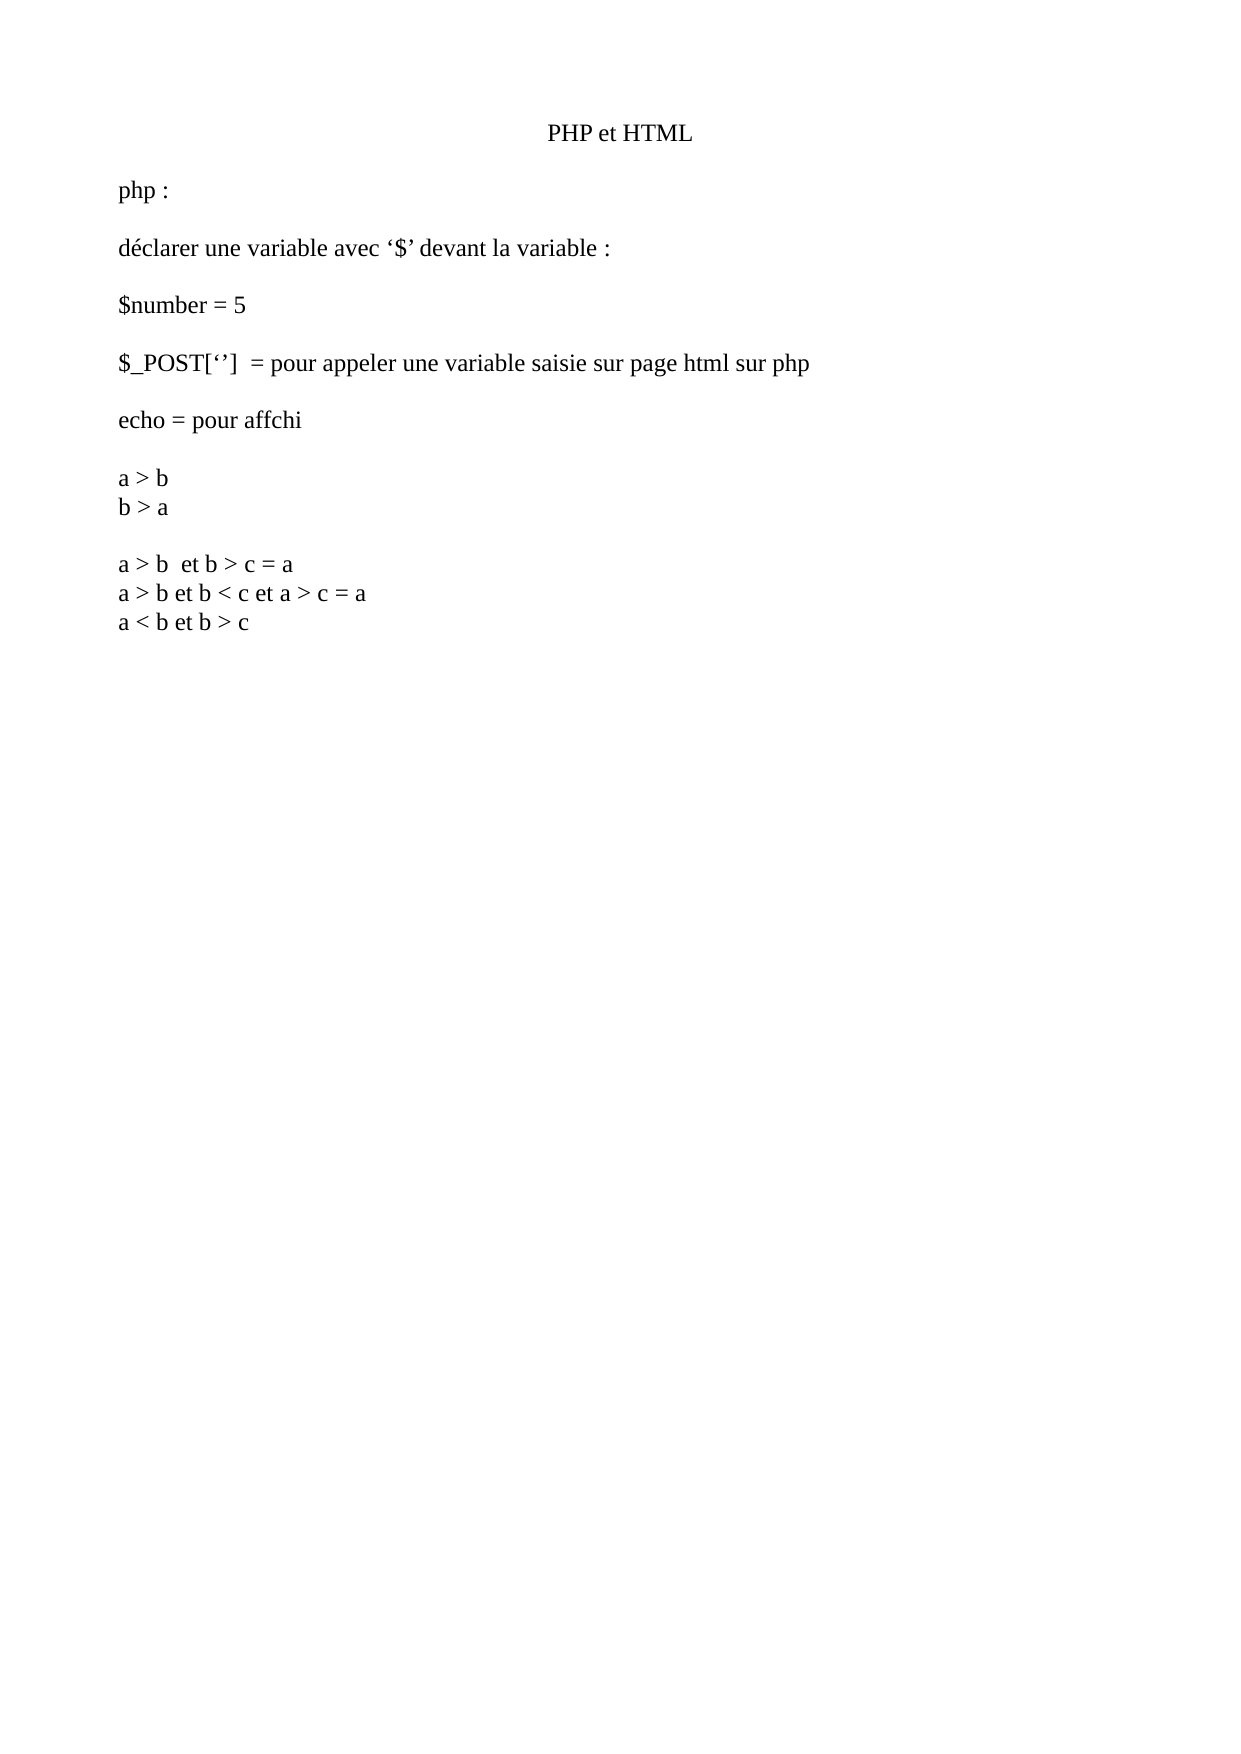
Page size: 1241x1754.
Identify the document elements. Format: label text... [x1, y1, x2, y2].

text php : [118, 176, 1122, 204]
text PHP et HTML [118, 118, 1122, 147]
text a > b [118, 463, 1122, 492]
text a < b et b > c [118, 607, 1122, 636]
text $_POST[‘’] = pour appeler une variable saisie sur page html sur php [118, 348, 1122, 377]
text echo = pour affchi [118, 406, 1122, 434]
text déclarer une variable avec ‘$’ devant la variable : [118, 233, 1122, 262]
text $number = 5 [118, 291, 1122, 319]
text b > a [118, 492, 1122, 521]
text a > b et b < c et a > c = a [118, 578, 1122, 607]
text a > b et b > c = a [118, 549, 1122, 578]
